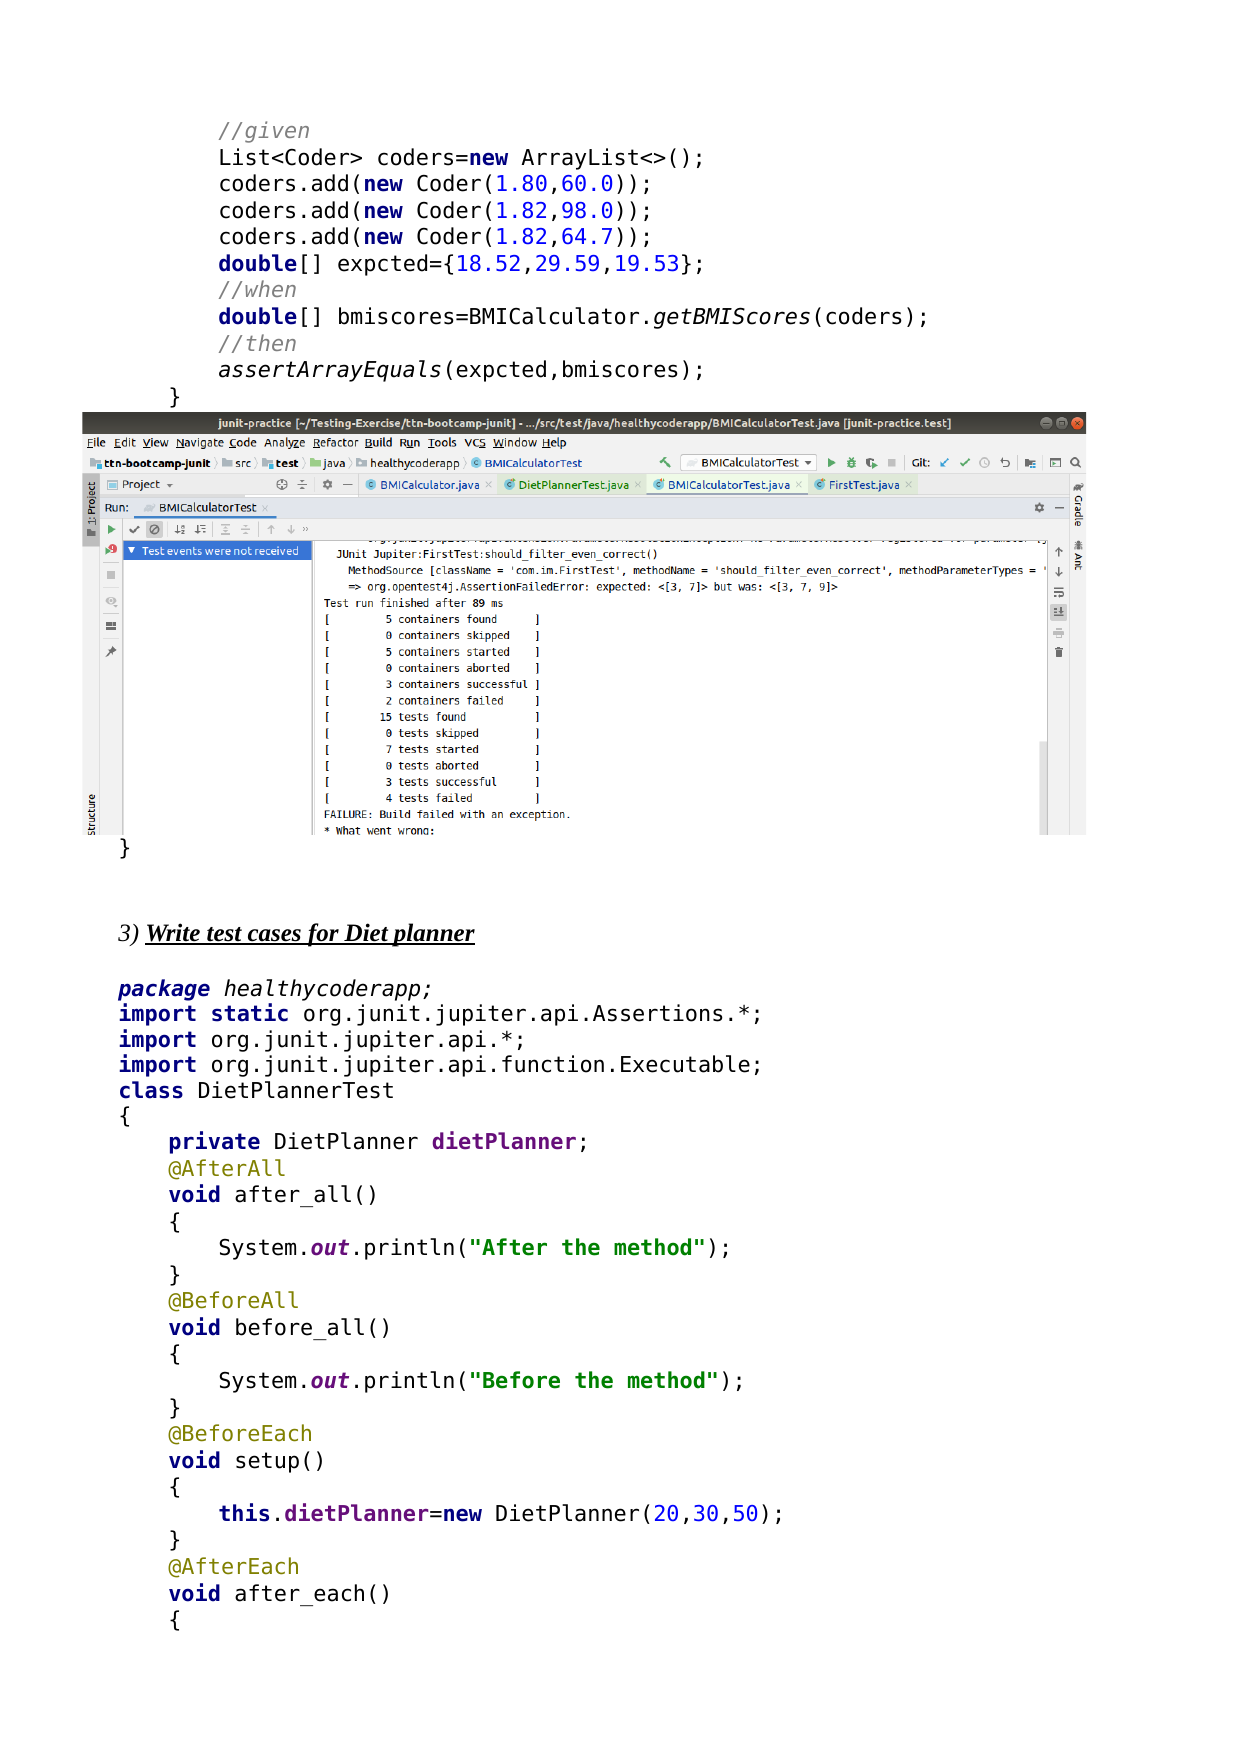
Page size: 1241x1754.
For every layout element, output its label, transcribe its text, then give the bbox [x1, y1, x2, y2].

text import static org.junit.jupiter.api.Assertions.*; [118, 1001, 1122, 1027]
text import org.junit.jupiter.api.function.Executable; [118, 1052, 1122, 1078]
text //given [118, 118, 1122, 145]
text coders.add(new Coder(1.80,60.0)); [118, 171, 1122, 198]
text { [118, 1342, 1122, 1368]
text import org.junit.jupiter.api.*; [118, 1027, 1122, 1052]
text List<Coder> coders=new ArrayList<>(); [118, 145, 1122, 171]
text void setup() [118, 1448, 1122, 1474]
text { [118, 1607, 1122, 1634]
text System.out.println("Before the method"); [118, 1368, 1122, 1395]
text { [118, 1209, 1122, 1235]
text private DietPlanner dietPlanner; [118, 1129, 1122, 1156]
text this.dietPlanner=new DietPlanner(20,30,50); [118, 1501, 1122, 1527]
text @BeforeEach [118, 1421, 1122, 1448]
picture [82, 412, 1087, 835]
text 3) Write test cases for Diet planner [118, 918, 1122, 947]
text System.out.println("After the method"); [118, 1235, 1122, 1262]
text //then [118, 331, 1122, 357]
text double[] bmiscores=BMICalculator.getBMIScores(coders); [118, 304, 1122, 331]
text @AfterAll [118, 1156, 1122, 1182]
text } [118, 1395, 1122, 1421]
text { [118, 1474, 1122, 1501]
text void before_all() [118, 1315, 1122, 1342]
text } [118, 1262, 1122, 1288]
text } [118, 410, 1122, 860]
text } [118, 384, 1122, 410]
text @AfterEach [118, 1554, 1122, 1581]
text class DietPlannerTest [118, 1078, 1122, 1103]
text @BeforeAll [118, 1288, 1122, 1315]
text coders.add(new Coder(1.82,64.7)); [118, 224, 1122, 251]
text void after_each() [118, 1581, 1122, 1607]
text } [118, 1527, 1122, 1554]
text void after_all() [118, 1182, 1122, 1209]
text //when [118, 277, 1122, 304]
text double[] expcted={18.52,29.59,19.53}; [118, 251, 1122, 277]
text coders.add(new Coder(1.82,98.0)); [118, 198, 1122, 224]
text { [118, 1103, 1122, 1129]
text assertArrayEquals(expcted,bmiscores); [118, 357, 1122, 384]
text package healthycoderapp; [118, 976, 1122, 1001]
